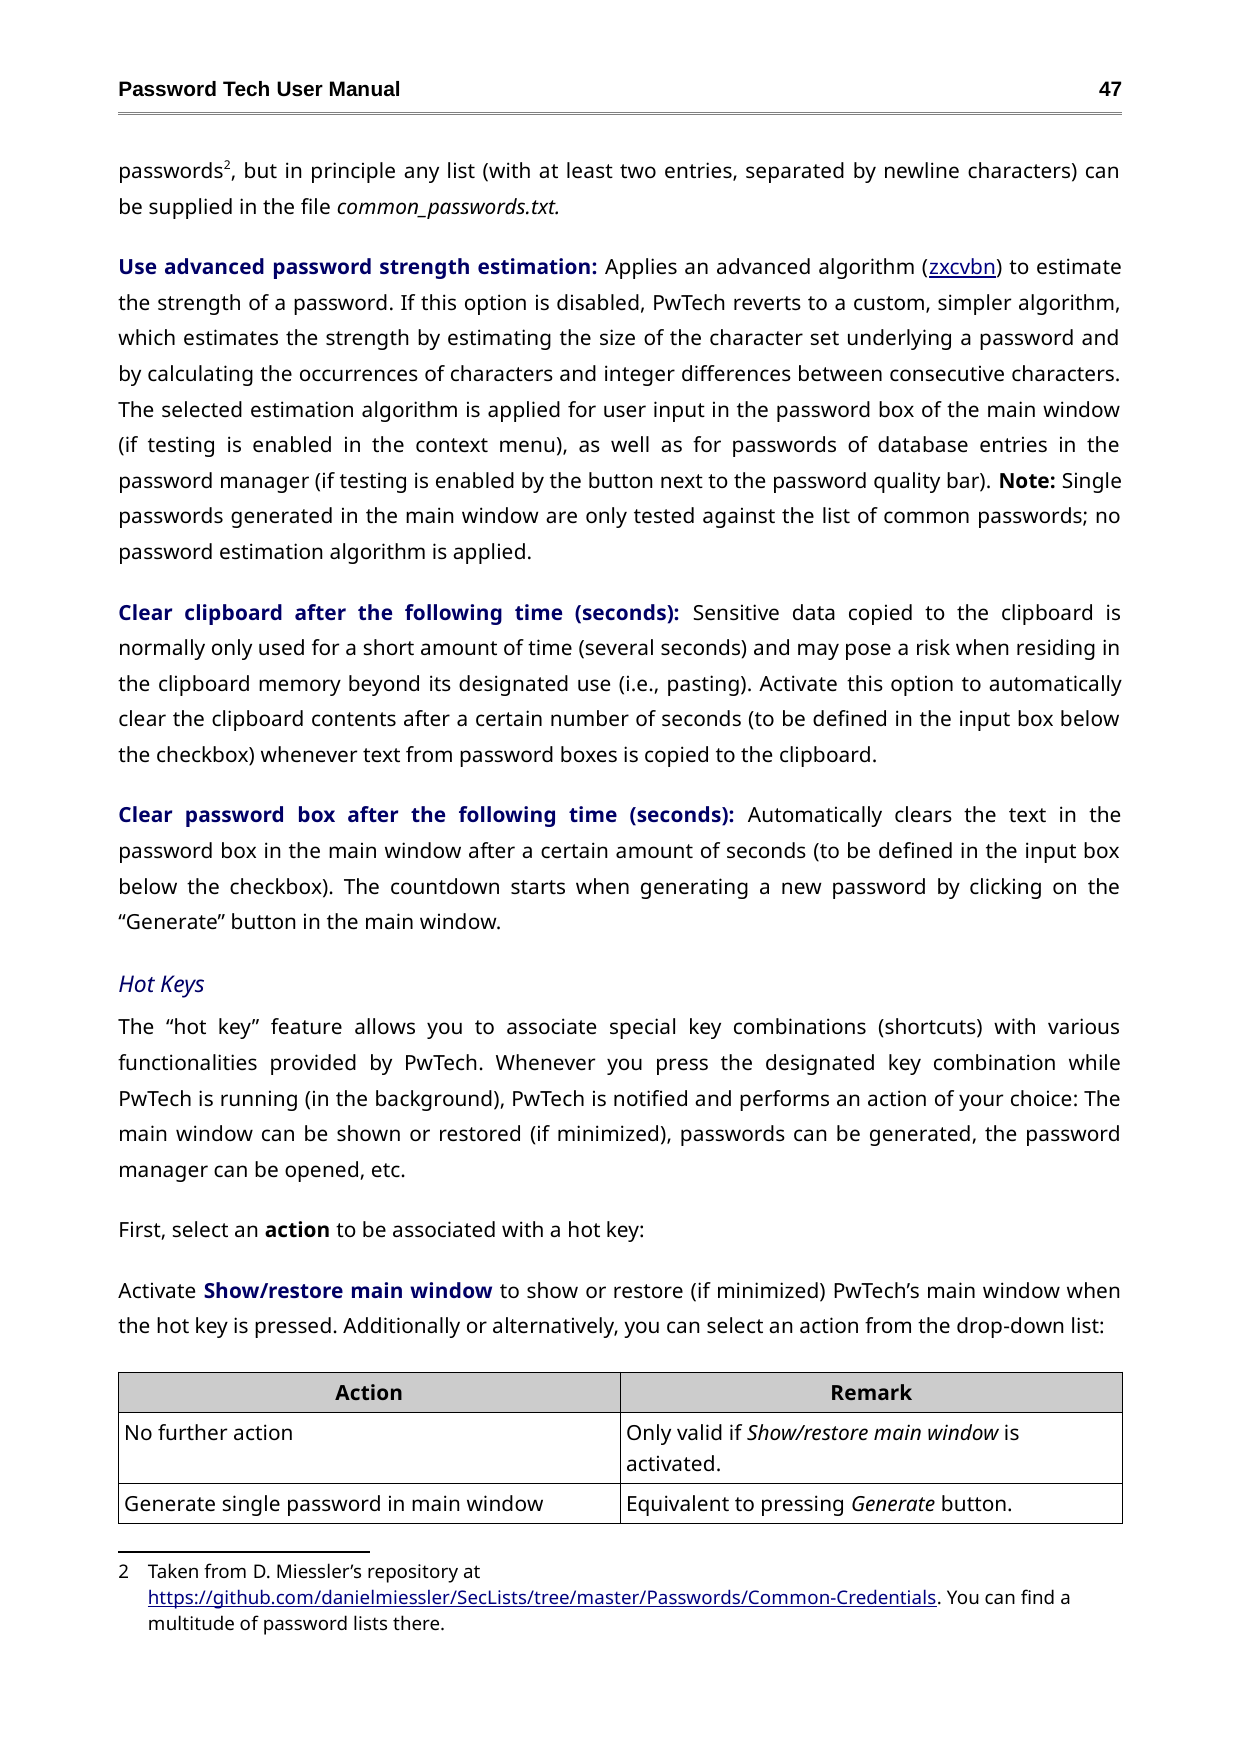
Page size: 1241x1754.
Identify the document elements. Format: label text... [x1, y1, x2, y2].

text The “hot key” feature allows you to associate special key combinations (shortcuts) with various functionalities provided by PwTech. Whenever you press the designated key combination while PwTech is running (in the background), PwTech is notified and performs an action of your choice: The main window can be shown or restored (if minimized), passwords can be generated, the password manager can be opened, etc. [118, 1012, 1122, 1183]
text Taken from D. Miessler’s repository at https://github.com/danielmiessler/SecLists/tree/master/Passwords/Common-Credentials. You can find a multitude of password lists there. [118, 1558, 1122, 1636]
table_header Action [119, 1373, 620, 1412]
text Activate Show/restore main window to show or restore (if minimized) PwTech’s main window when the hot key is pressed. Additionally or alternatively, you can select an action from the drop-down list: [118, 1276, 1122, 1340]
text Test password against list of common passwords: If activated, PwTech loads the list of common (bad) passwords contained in the file common_passwords.txt on startup and checks every generated password against this list. Matching passwords are marked with two asterisks (**) in the label below the password box in the main window. PwTech comes with a list of the 10,000 most common passwords, but in principle any list (with at least two entries, separated by newline characters) can be supplied in the file common_passwords.txt. [118, 156, 1122, 220]
text Clear clipboard after the following time (seconds): Sensitive data copied to the clipboard is normally only used for a short amount of time (several seconds) and may pose a risk when residing in the clipboard memory beyond its designated use (i.e., pasting). Activate this option to automatically clear the clipboard contents after a certain number of seconds (to be defined in the input box below the checkbox) whenever text from password boxes is copied to the clipboard. [118, 597, 1122, 768]
table_cell Only valid if Show/restore main window is activated. [621, 1413, 1122, 1483]
text First, select an action to be associated with a hot key: [118, 1215, 1122, 1244]
text Clear password box after the following time (seconds): Automatically clears the text in the password box in the main window after a certain amount of seconds (to be defined in the input box below the checkbox). The countdown starts when generating a new password by clicking on the “Generate” button in the main window. [118, 800, 1122, 936]
table_cell Equivalent to pressing Generate button. [621, 1484, 1122, 1523]
text Use advanced password strength estimation: Applies an advanced algorithm (zxcvbn) to estimate the strength of a password. If this option is disabled, PwTech reverts to a custom, simpler algorithm, which estimates the strength by estimating the size of the character set underlying a password and by calculating the occurrences of characters and integer differences between consecutive characters. The selected estimation algorithm is applied for user input in the password box of the main window (if testing is enabled in the context menu), as well as for passwords of database entries in the password manager (if testing is enabled by the button next to the password quality bar). Note: Single passwords generated in the main window are only tested against the list of common passwords; no password estimation algorithm is applied. [118, 252, 1122, 566]
subtitle Hot Keys [118, 968, 1122, 999]
table_cell Generate single password in main window [119, 1484, 620, 1523]
table_cell No further action [119, 1413, 620, 1483]
table_header Remark [621, 1373, 1122, 1412]
